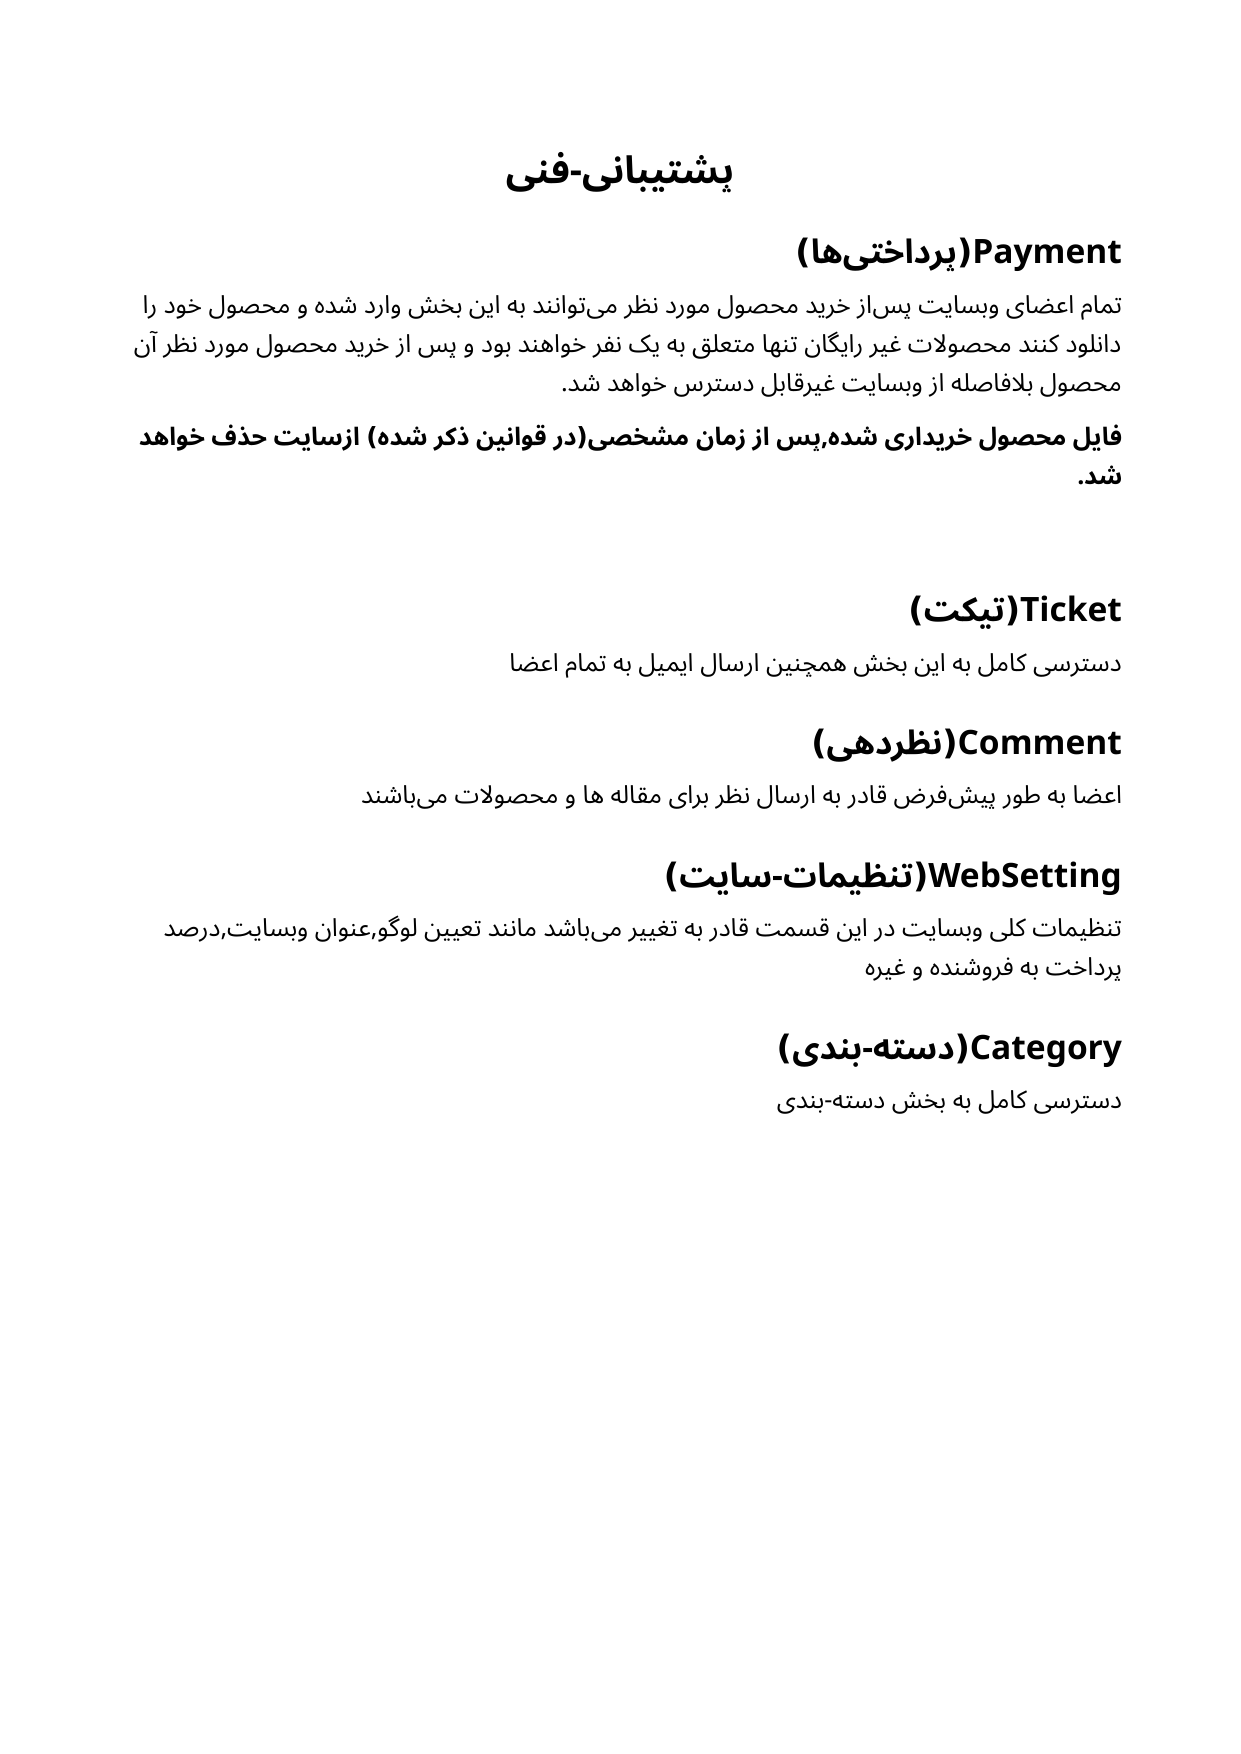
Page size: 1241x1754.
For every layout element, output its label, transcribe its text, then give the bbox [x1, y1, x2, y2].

text دسترسی کامل به این بخش همچنین ارسال ایمیل به تمام اعضا [118, 644, 1122, 678]
subtitle پشتیبانی-فنی [118, 143, 1122, 195]
subtitle Ticket(تیکت) [118, 586, 1122, 632]
text اعضا به طور پیش‌فرض قادر به ارسال نظر برای مقاله ها و محصولات می‌باشند [118, 777, 1122, 811]
subtitle Comment(نظردهی) [118, 719, 1122, 764]
text دسترسی کامل به بخش دسته-بندی [118, 1082, 1122, 1116]
subtitle Payment(پرداختی‌ها) [118, 228, 1122, 274]
text تنظیمات کلی وبسایت در این قسمت قادر به تغییر می‌باشد مانند تعیین لوگو,عنوان وبسایت,درصد پرداخت به فروشنده و غیره [118, 910, 1122, 983]
text فایل محصول خریداری شده,پس از زمان مشخصی(در قوانین ذکر شده) ازسایت حذف خواهد شد. [118, 418, 1122, 492]
subtitle Category(دسته-بندی) [118, 1023, 1122, 1069]
text تمام اعضای وبسایت پس‌از خرید محصول مورد نظر می‌توانند به این بخش وارد شده و محصول خود را دانلود کنند محصولات غیر رایگان تنها متعلق به یک نفر خواهند بود و پس از خرید محصول مورد نظر آن محصول بلافاصله از وبسایت غیرقابل دسترس خواهد شد. [118, 286, 1122, 399]
subtitle WebSetting(تنظیمات-سایت) [118, 852, 1122, 897]
